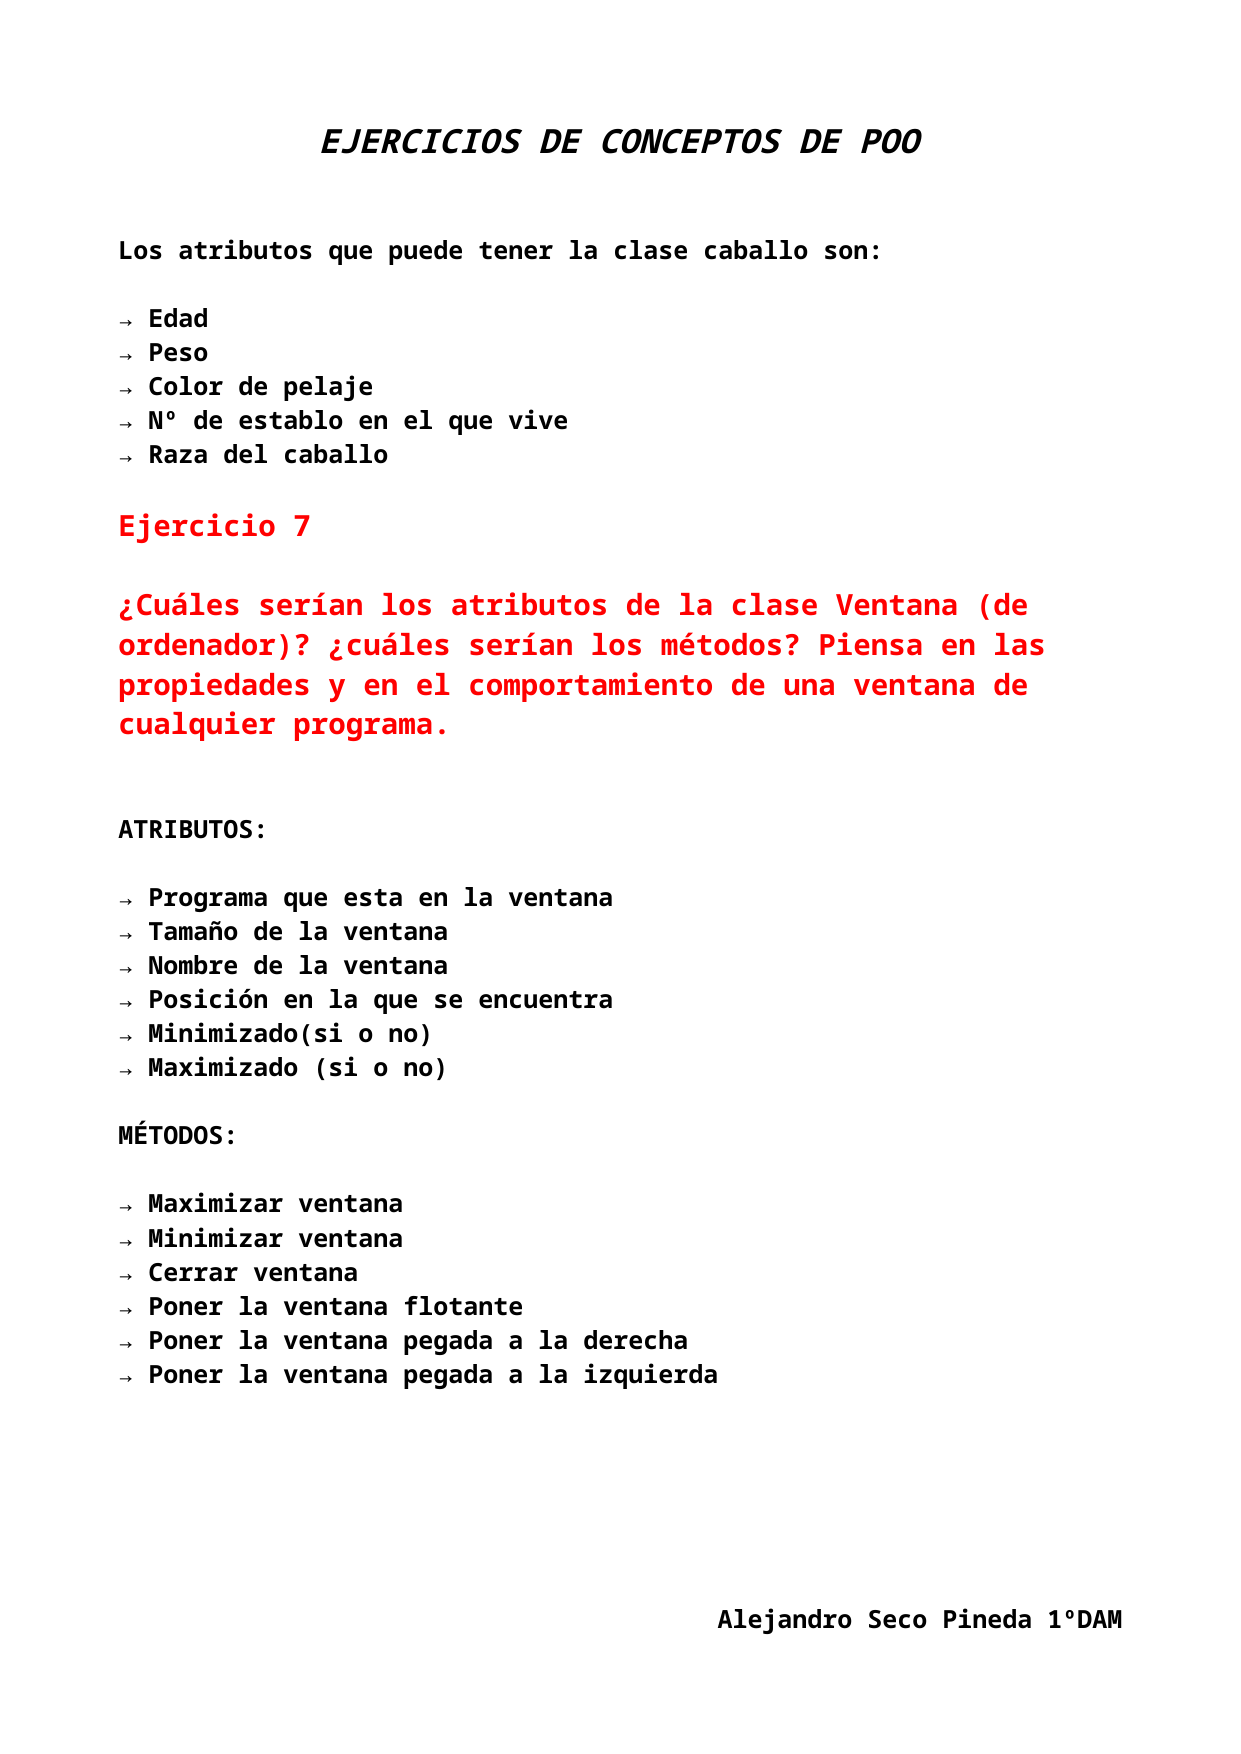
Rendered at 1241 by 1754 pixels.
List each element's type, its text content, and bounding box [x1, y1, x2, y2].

text → Peso [118, 335, 1122, 369]
text → Color de pelaje [118, 369, 1122, 403]
text MÉTODOS: [118, 1118, 1122, 1152]
text → Poner la ventana flotante [118, 1288, 1122, 1322]
text → Minimizado(si o no) [118, 1016, 1122, 1050]
text → Cerrar ventana [118, 1254, 1122, 1288]
text → Minimizar ventana [118, 1220, 1122, 1254]
text → Maximizado (si o no) [118, 1050, 1122, 1084]
text Ejercicio 7 [118, 505, 1122, 545]
text ¿Cuáles serían los atributos de la clase Ventana (de ordenador)? ¿cuáles serían los métodos? Piensa en las propiedades y en el comportamiento de una ventana de cualquier programa. [118, 584, 1122, 743]
text → Tamaño de la ventana [118, 914, 1122, 948]
text → Nº de establo en el que vive [118, 403, 1122, 437]
text → Poner la ventana pegada a la izquierda [118, 1356, 1122, 1391]
text → Nombre de la ventana [118, 948, 1122, 982]
text → Edad [118, 301, 1122, 335]
text → Posición en la que se encuentra [118, 982, 1122, 1016]
text → Maximizar ventana [118, 1186, 1122, 1220]
text Los atributos que puede tener la clase caballo son: [118, 233, 1122, 267]
text → Programa que esta en la ventana [118, 879, 1122, 914]
text → Raza del caballo [118, 437, 1122, 471]
text ATRIBUTOS: [118, 811, 1122, 846]
text → Poner la ventana pegada a la derecha [118, 1322, 1122, 1356]
